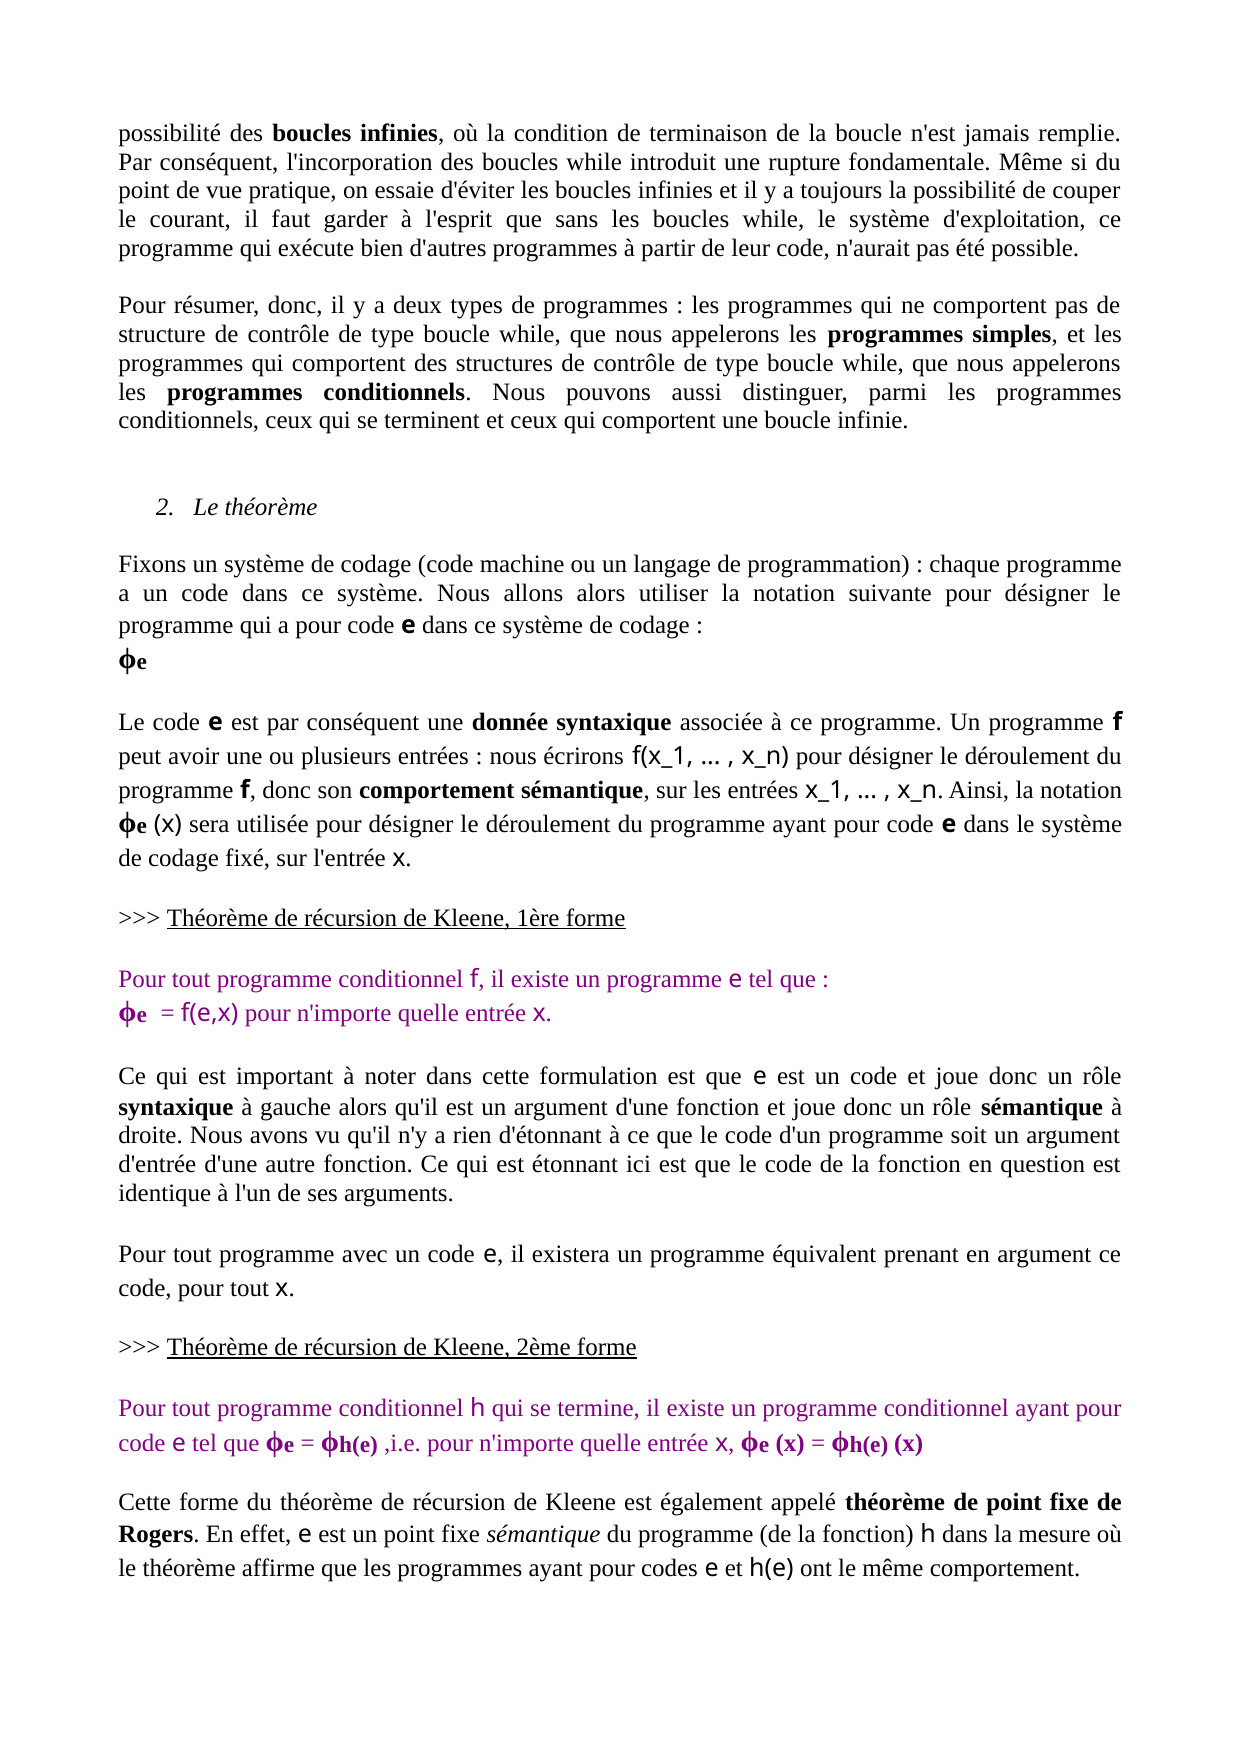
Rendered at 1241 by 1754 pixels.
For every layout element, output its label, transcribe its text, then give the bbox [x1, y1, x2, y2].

list Le théorème [156, 492, 1122, 521]
text possibilité des boucles infinies, où la condition de terminaison de la boucle n'est jamais remplie. Par conséquent, l'incorporation des boucles while introduit une rupture fondamentale. Même si du point de vue pratique, on essaie d'éviter les boucles infinies et il y a toujours la possibilité de couper le courant, il faut garder à l'esprit que sans les boucles while, le système d'exploitation, ce programme qui exécute bien d'autres programmes à partir de leur code, n'aurait pas été possible. [118, 118, 1122, 262]
text >>> Théorème de récursion de Kleene, 1ère forme [118, 903, 1122, 932]
text Fixons un système de codage (code machine ou un langage de programmation) : chaque programme a un code dans ce système. Nous allons alors utiliser la notation suivante pour désigner le programme qui a pour code e dans ce système de codage : [118, 549, 1122, 641]
text Pour résumer, donc, il y a deux types de programmes : les programmes qui ne comportent pas de structure de contrôle de type boucle while, que nous appelerons les programmes simples, et les programmes qui comportent des structures de contrôle de type boucle while, que nous appelerons les programmes conditionnels. Nous pouvons aussi distinguer, parmi les programmes conditionnels, ceux qui se terminent et ceux qui comportent une boucle infinie. [118, 291, 1122, 434]
text Pour tout programme avec un code e, il existera un programme équivalent prenant en argument ce code, pour tout x. [118, 1236, 1122, 1304]
text ϕe [118, 641, 1122, 674]
text >>> Théorème de récursion de Kleene, 2ème forme [118, 1332, 1122, 1361]
text ϕe = f(e,x) pour n'importe quelle entrée x. [118, 994, 1122, 1029]
text Cette forme du théorème de récursion de Kleene est également appelé théorème de point fixe de Rogers. En effet, e est un point fixe sémantique du programme (de la fonction) h dans la mesure où le théorème affirme que les programmes ayant pour codes e et h(e) ont le même comportement. [118, 1487, 1122, 1584]
text Le code e est par conséquent une donnée syntaxique associée à ce programme. Un programme f peut avoir une ou plusieurs entrées : nous écrirons f(x_1, ... , x_n) pour désigner le déroulement du programme f, donc son comportement sémantique, sur les entrées x_1, ... , x_n. Ainsi, la notation ϕe (x) sera utilisée pour désigner le déroulement du programme ayant pour code e dans le système de codage fixé, sur l'entrée x. [118, 703, 1122, 874]
text Pour tout programme conditionnel f, il existe un programme e tel que : [118, 960, 1122, 994]
text Ce qui est important à noter dans cette formulation est que e est un code et joue donc un rôle syntaxique à gauche alors qu'il est un argument d'une fonction et joue donc un rôle sémantique à droite. Nous avons vu qu'il n'y a rien d'étonnant à ce que le code d'un programme soit un argument d'entrée d'une autre fonction. Ce qui est étonnant ici est que le code de la fonction en question est identique à l'un de ses arguments. [118, 1058, 1122, 1207]
text Pour tout programme conditionnel h qui se termine, il existe un programme conditionnel ayant pour code e tel que ϕe = ϕh(e) ,i.e. pour n'importe quelle entrée x, ϕe (x) = ϕh(e) (x) [118, 1390, 1122, 1458]
